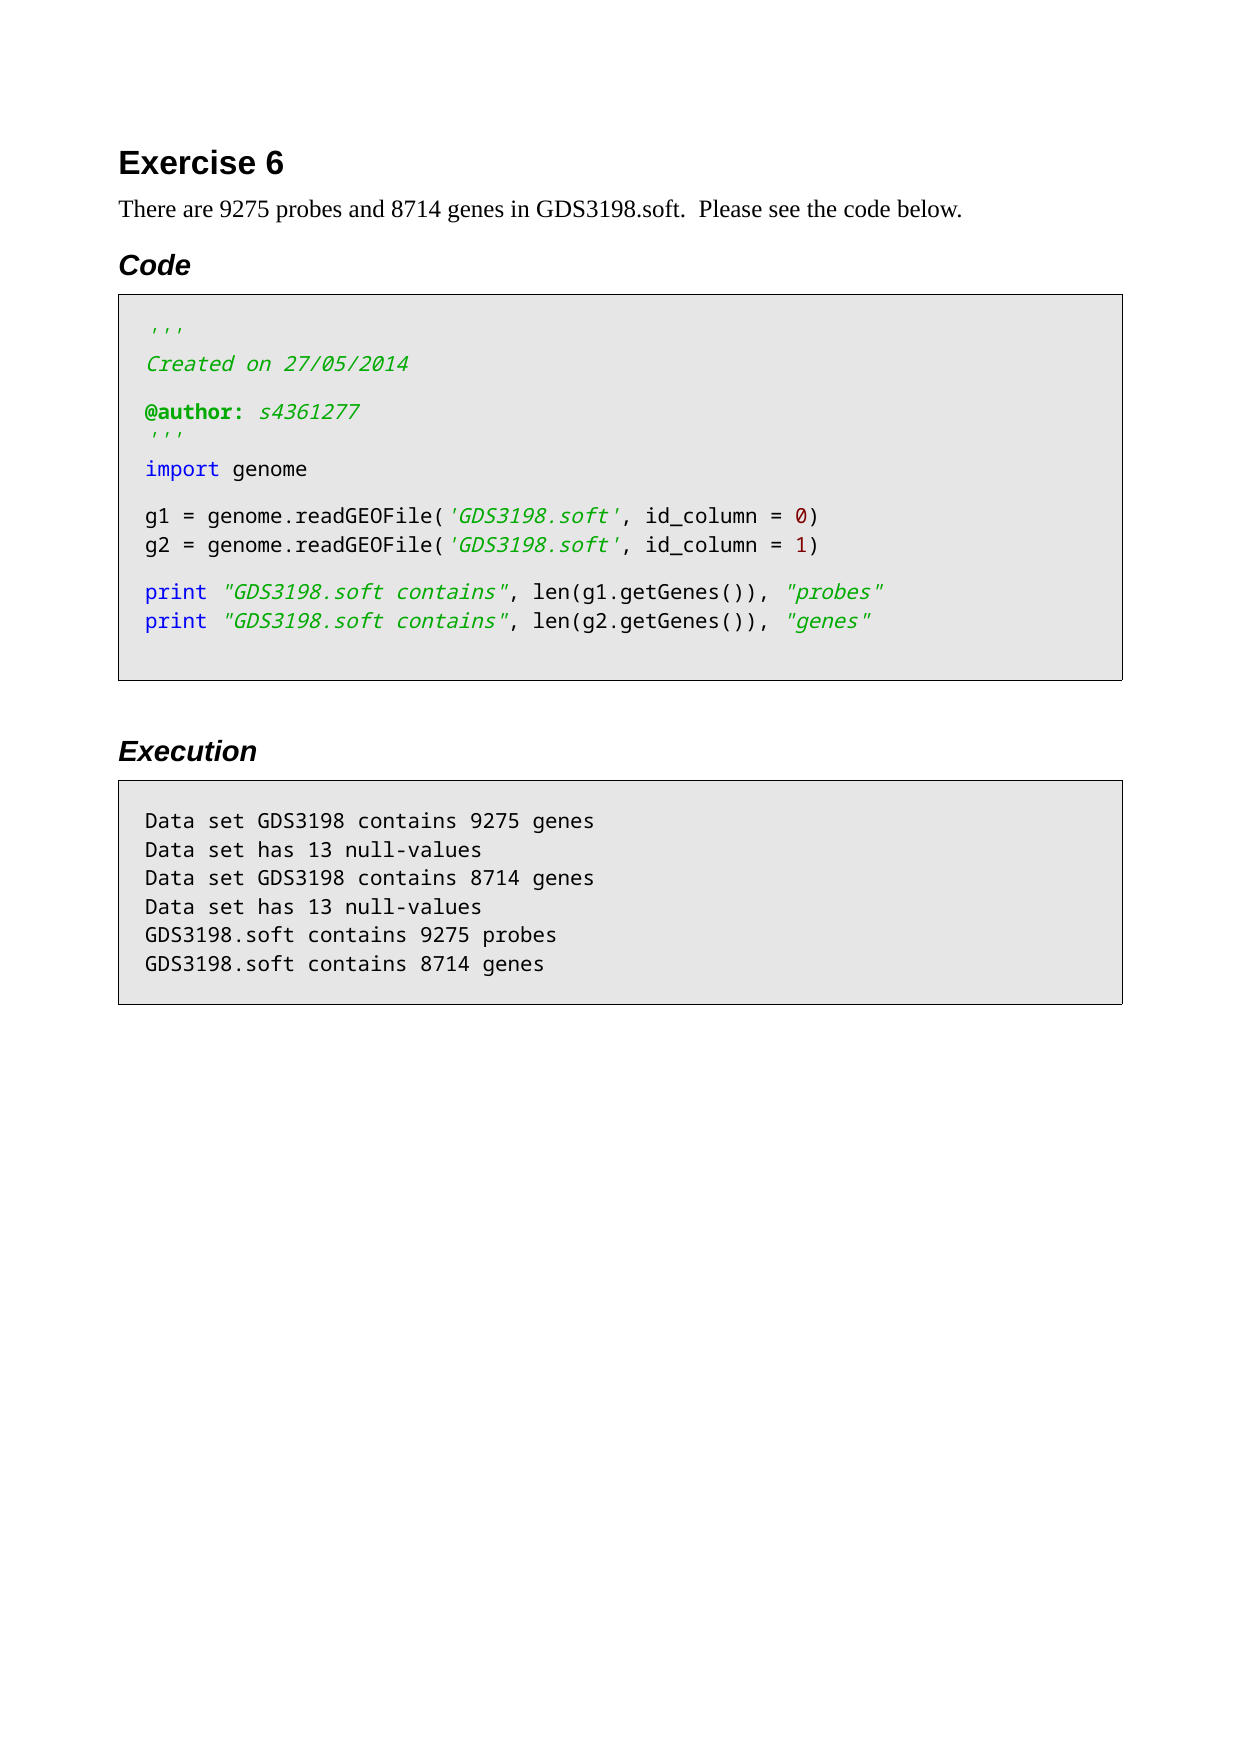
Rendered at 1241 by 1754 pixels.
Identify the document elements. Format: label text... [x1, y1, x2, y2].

subtitle Code [118, 248, 1122, 282]
text import genome [119, 427, 1122, 455]
subtitle Execution [118, 734, 1122, 767]
text print "GDS3198.soft contains", len(g1.getGenes()), "probes" [119, 551, 1122, 579]
text @author: s4361277 [119, 370, 1122, 398]
text g2 = genome.readGEOFile('GDS3198.soft', id_column = 1) [119, 503, 1122, 531]
text g1 = genome.readGEOFile('GDS3198.soft', id_column = 0) [119, 474, 1122, 503]
text GDS3198.soft contains 9275 probes [119, 893, 1122, 922]
subtitle Exercise 6 [118, 143, 1122, 182]
text There are 9275 probes and 8714 genes in GDS3198.soft. Please see the code below. [118, 194, 1122, 223]
text Created on 27/05/2014 [119, 322, 1122, 351]
text Data set GDS3198 contains 8714 genes [119, 837, 1122, 865]
text GDS3198.soft contains 8714 genes [119, 922, 1122, 1004]
text ''' [119, 295, 1122, 322]
text ''' [119, 398, 1122, 427]
text Data set has 13 null-values [119, 865, 1122, 893]
text Data set has 13 null-values [119, 808, 1122, 837]
text print "GDS3198.soft contains", len(g2.getGenes()), "genes" [119, 579, 1122, 607]
text Data set GDS3198 contains 9275 genes [119, 781, 1122, 808]
